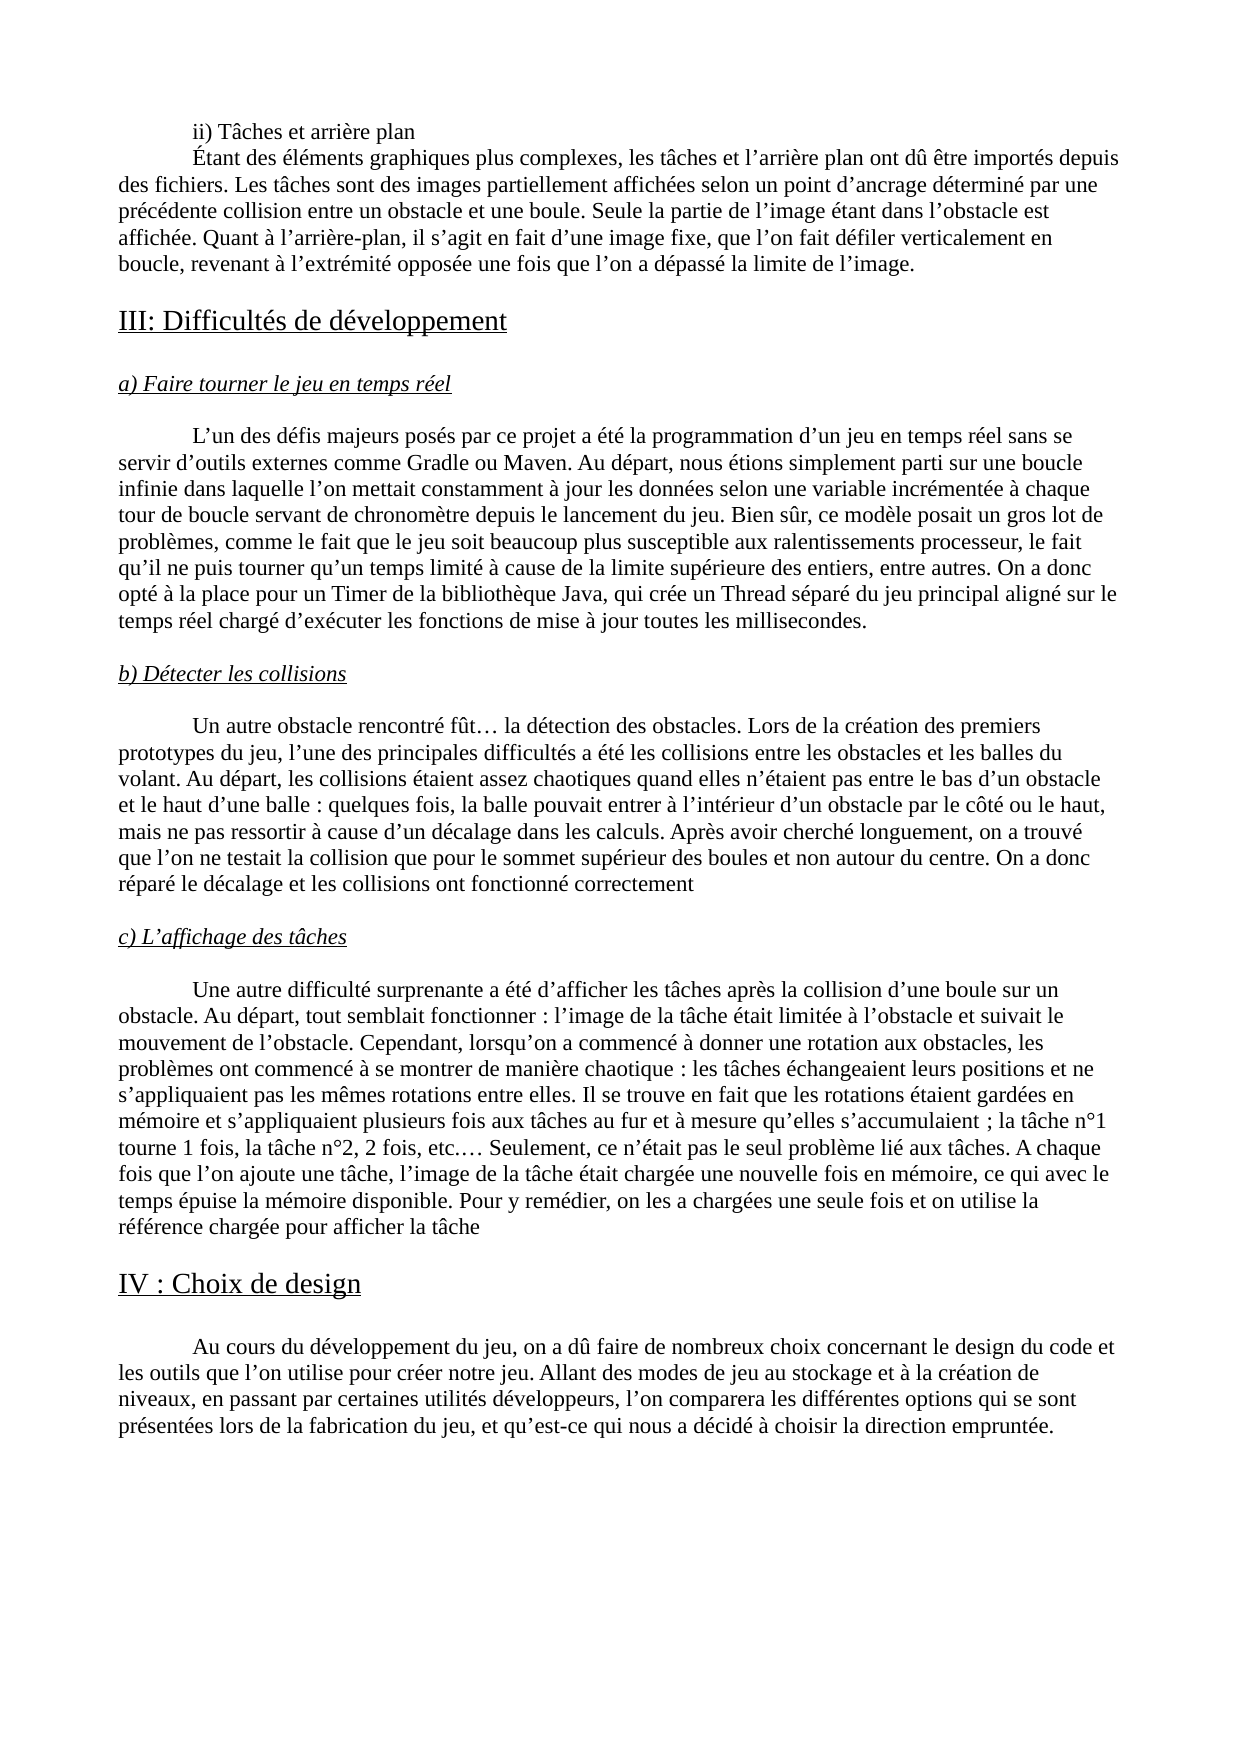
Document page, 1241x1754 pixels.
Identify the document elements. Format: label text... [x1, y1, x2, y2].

text Au cours du développement du jeu, on a dû faire de nombreux choix concernant le design du code et les outils que l’on utilise pour créer notre jeu. Allant des modes de jeu au stockage et à la création de niveaux, en passant par certaines utilités développeurs, l’on comparera les différentes options qui se sont présentées lors de la fabrication du jeu, et qu’est-ce qui nous a décidé à choisir la direction empruntée. [118, 1333, 1122, 1438]
text ii) Tâches et arrière plan [118, 118, 1122, 144]
text III: Difficultés de développement [118, 303, 1122, 336]
text b) Détecter les collisions [118, 659, 1122, 686]
text Un autre obstacle rencontré fût… la détection des obstacles. Lors de la création des premiers prototypes du jeu, l’une des principales difficultés a été les collisions entre les obstacles et les balles du volant. Au départ, les collisions étaient assez chaotiques quand elles n’étaient pas entre le bas d’un obstacle et le haut d’une balle : quelques fois, la balle pouvait entrer à l’intérieur d’un obstacle par le côté ou le haut, mais ne pas ressortir à cause d’un décalage dans les calculs. Après avoir cherché longuement, on a trouvé que l’on ne testait la collision que pour le sommet supérieur des boules et non autour du centre. On a donc réparé le décalage et les collisions ont fonctionné correctement [118, 712, 1122, 897]
text L’un des défis majeurs posés par ce projet a été la programmation d’un jeu en temps réel sans se servir d’outils externes comme Gradle ou Maven. Au départ, nous étions simplement parti sur une boucle infinie dans laquelle l’on mettait constamment à jour les données selon une variable incrémentée à chaque tour de boucle servant de chronomètre depuis le lancement du jeu. Bien sûr, ce modèle posait un gros lot de problèmes, comme le fait que le jeu soit beaucoup plus susceptible aux ralentissements processeur, le fait qu’il ne puis tourner qu’un temps limité à cause de la limite supérieure des entiers, entre autres. On a donc opté à la place pour un Timer de la bibliothèque Java, qui crée un Thread séparé du jeu principal aligné sur le temps réel chargé d’exécuter les fonctions de mise à jour toutes les millisecondes. [118, 422, 1122, 633]
text Étant des éléments graphiques plus complexes, les tâches et l’arrière plan ont dû être importés depuis des fichiers. Les tâches sont des images partiellement affichées selon un point d’ancrage déterminé par une précédente collision entre un obstacle et une boule. Seule la partie de l’image étant dans l’obstacle est affichée. Quant à l’arrière-plan, il s’agit en fait d’une image fixe, que l’on fait défiler verticalement en boucle, revenant à l’extrémité opposée une fois que l’on a dépassé la limite de l’image. [118, 144, 1122, 276]
text IV : Choix de design [118, 1266, 1122, 1299]
text a) Faire tourner le jeu en temps réel [118, 370, 1122, 396]
text Une autre difficulté surprenante a été d’afficher les tâches après la collision d’une boule sur un obstacle. Au départ, tout semblait fonctionner : l’image de la tâche était limitée à l’obstacle et suivait le mouvement de l’obstacle. Cependant, lorsqu’on a commencé à donner une rotation aux obstacles, les problèmes ont commencé à se montrer de manière chaotique : les tâches échangeaient leurs positions et ne s’appliquaient pas les mêmes rotations entre elles. Il se trouve en fait que les rotations étaient gardées en mémoire et s’appliquaient plusieurs fois aux tâches au fur et à mesure qu’elles s’accumulaient ; la tâche n°1 tourne 1 fois, la tâche n°2, 2 fois, etc.… Seulement, ce n’était pas le seul problème lié aux tâches. A chaque fois que l’on ajoute une tâche, l’image de la tâche était chargée une nouvelle fois en mémoire, ce qui avec le temps épuise la mémoire disponible. Pour y remédier, on les a chargées une seule fois et on utilise la référence chargée pour afficher la tâche [118, 976, 1122, 1239]
text c) L’affichage des tâches [118, 923, 1122, 949]
